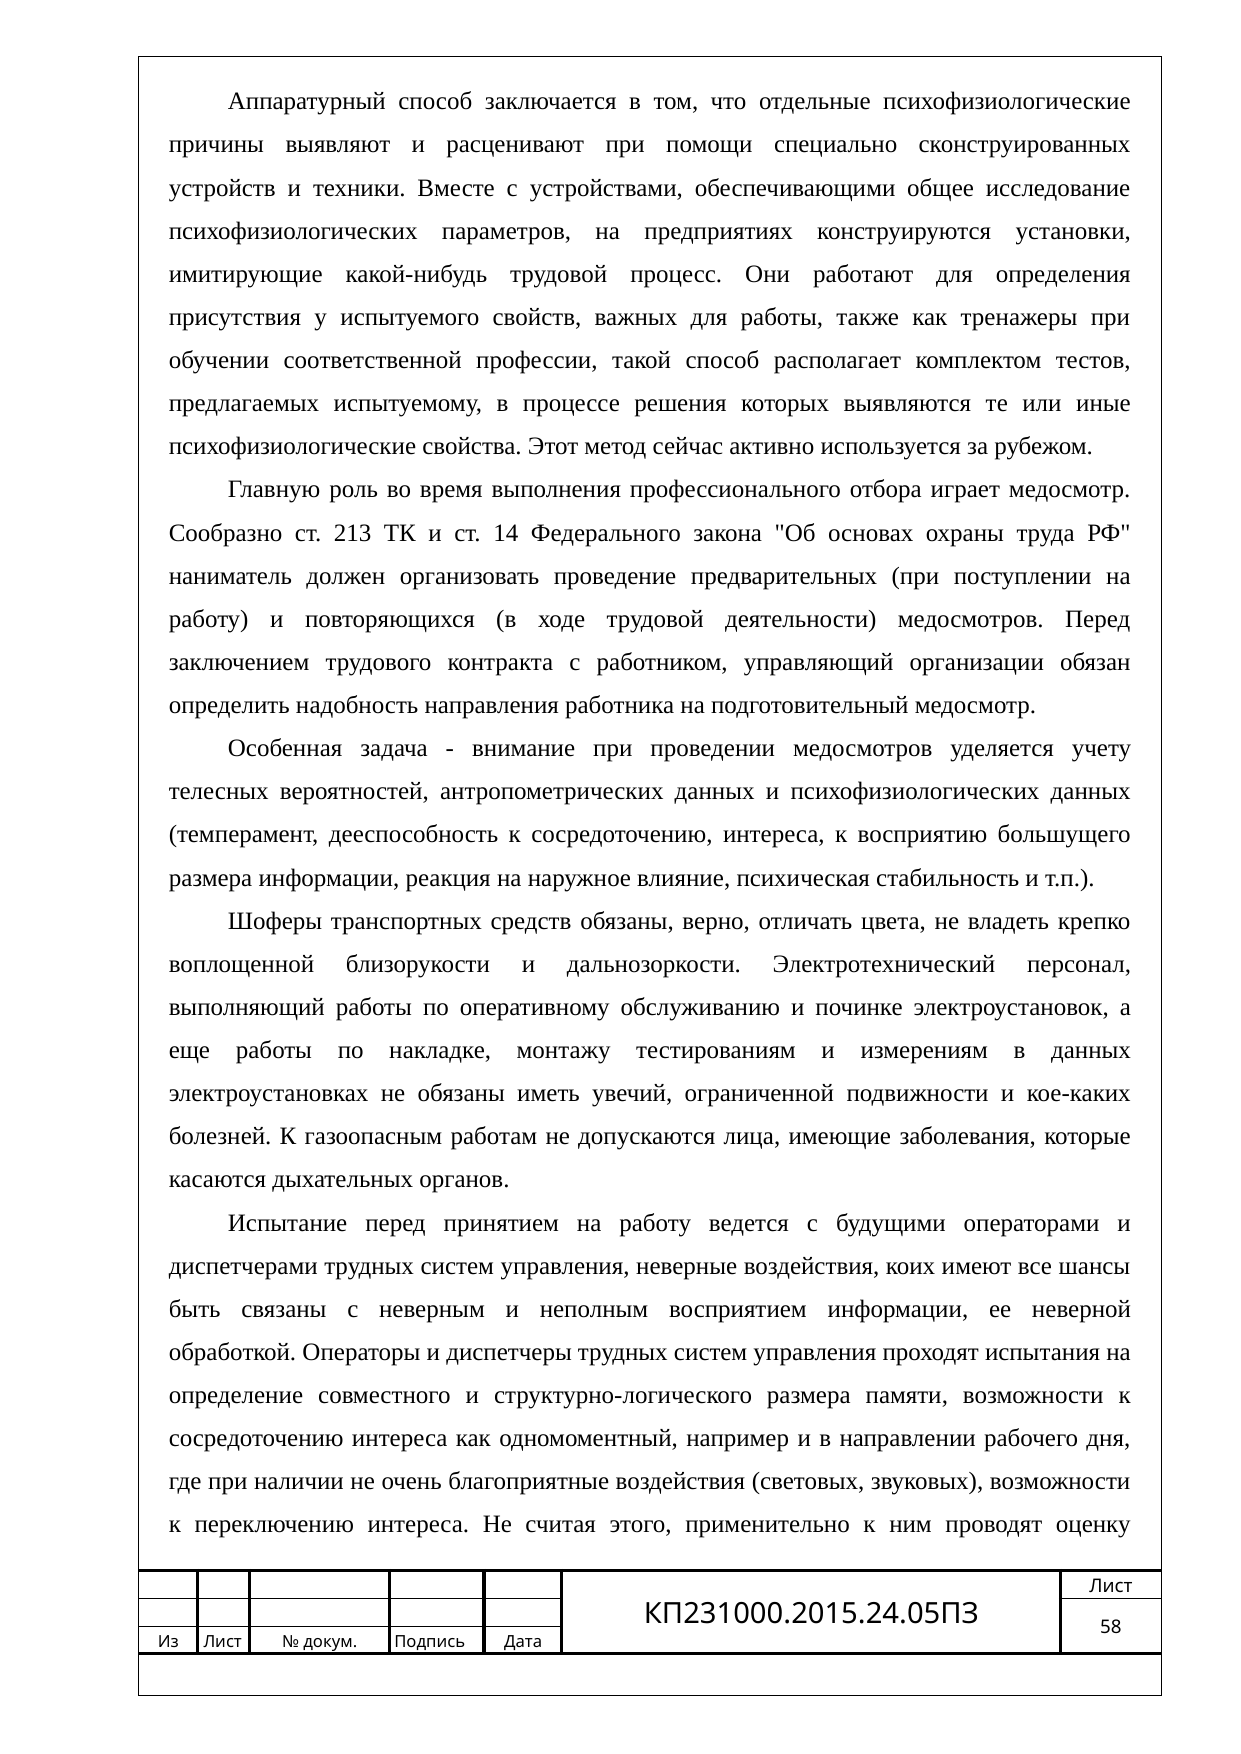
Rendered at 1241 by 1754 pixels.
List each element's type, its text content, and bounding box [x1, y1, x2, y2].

text Главную роль во время выполнения профессионального отбора играет медосмотр. Сообразно ст. 213 ТК и ст. 14 Федерального закона "Об основах охраны труда РФ" наниматель должен организовать проведение предварительных (при поступлении на работу) и повторяющихся (в ходе трудовой деятельности) медосмотров. Перед заключением трудового контракта с работником, управляющий организации обязан определить надобность направления работника на подготовительный медосмотр. [168, 474, 1132, 719]
text Особенная задача - внимание при проведении медосмотров уделяется учету телесных вероятностей, антропометрических данных и психофизиологических данных (темперамент, дееспособность к сосредоточению, интереса, к восприятию большущего размера информации, реакция на наружное влияние, психическая стабильность и т.п.). [168, 733, 1132, 891]
text Аппаратурный способ заключается в том, что отдельные психофизиологические причины выявляют и расценивают при помощи специально сконструированных устройств и техники. Вместе с устройствами, обеспечивающими общее исследование психофизиологических параметров, на предприятиях конструируются установки, имитирующие какой-нибудь трудовой процесс. Они работают для определения присутствия у испытуемого свойств, важных для работы, также как тренажеры при обучении соответственной профессии, такой способ располагает комплектом тестов, предлагаемых испытуемому, в процессе решения которых выявляются те или иные психофизиологические свойства. Этот метод сейчас активно используется за рубежом. [168, 86, 1132, 460]
text Шоферы транспортных средств обязаны, верно, отличать цвета, не владеть крепко воплощенной близорукости и дальнозоркости. Электротехнический персонал, выполняющий работы по оперативному обслуживанию и починке электроустановок, а еще работы по накладке, монтажу тестированиям и измерениям в данных электроустановках не обязаны иметь увечий, ограниченной подвижности и кое-каких болезней. К газоопасным работам не допускаются лица, имеющие заболевания, которые касаются дыхательных органов. [168, 906, 1132, 1193]
text Испытание перед принятием на работу ведется с будущими операторами и диспетчерами трудных систем управления, неверные воздействия, коих имеют все шансы быть связаны с неверным и неполным восприятием информации, ее неверной обработкой. Операторы и диспетчеры трудных систем управления проходят испытания на определение совместного и структурно-логического размера памяти, возможности к сосредоточению интереса как одномоментный, например и в направлении рабочего дня, где при наличии не очень благоприятные воздействия (световых, звуковых), возможности к переключению интереса. Не считая этого, применительно к ним проводят оценку [168, 1208, 1132, 1538]
